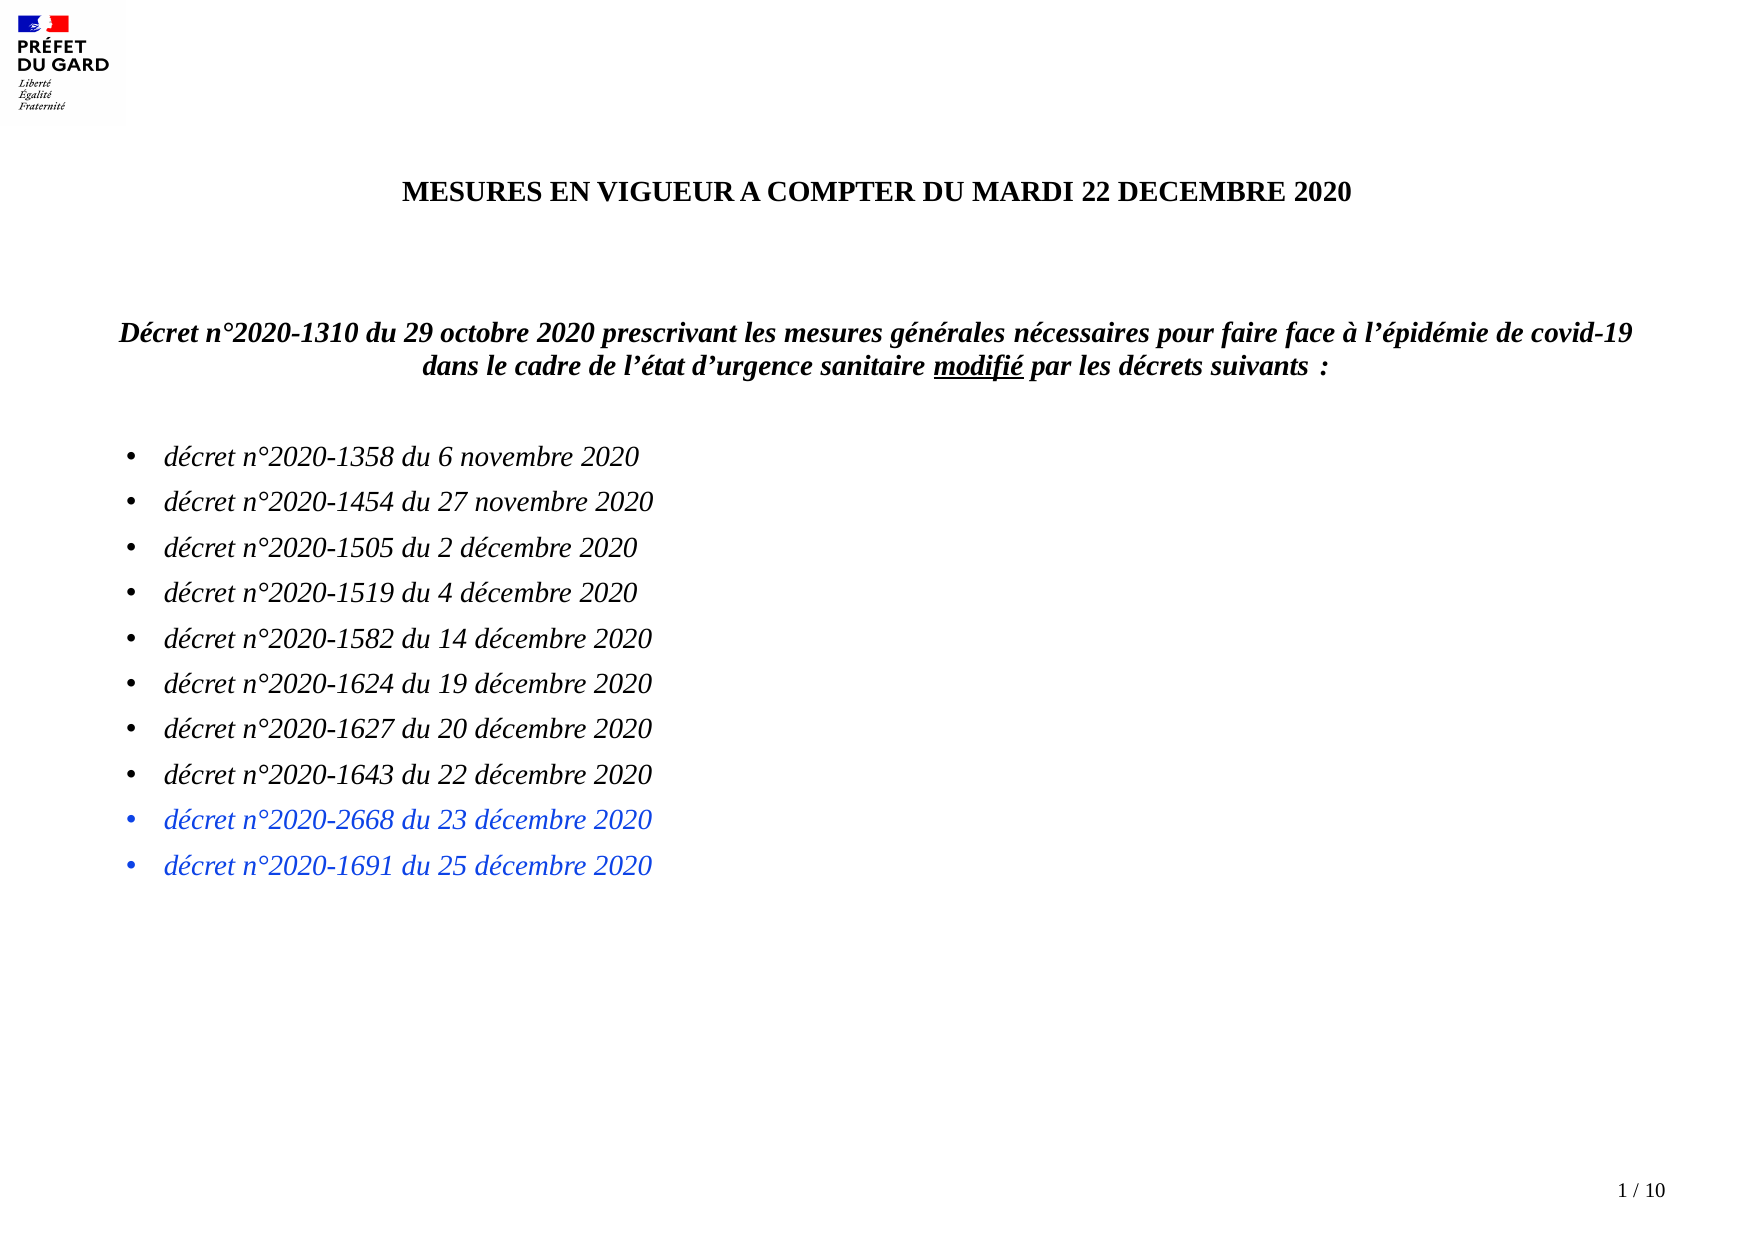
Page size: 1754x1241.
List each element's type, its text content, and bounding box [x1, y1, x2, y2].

list décret n°2020-1519 du 4 décembre 2020 [126, 576, 1665, 609]
list décret n°2020-1643 du 22 décembre 2020 [126, 757, 1665, 791]
list décret n°2020-1505 du 2 décembre 2020 [126, 530, 1665, 564]
list décret n°2020-2668 du 23 décembre 2020 [126, 803, 1665, 836]
list décret n°2020-1691 du 25 décembre 2020 [126, 848, 1665, 882]
list décret n°2020-1624 du 19 décembre 2020 [126, 666, 1665, 700]
text MESURES EN VIGUEUR A COMPTER DU MARDI 22 DECEMBRE 2020 [88, 175, 1665, 208]
picture [0, 0, 127, 126]
list décret n°2020-1454 du 27 novembre 2020 [126, 485, 1665, 518]
list décret n°2020-1358 du 6 novembre 2020 [126, 439, 1665, 473]
list décret n°2020-1582 du 14 décembre 2020 [126, 621, 1665, 654]
text Décret n°2020-1310 du 29 octobre 2020 prescrivant les mesures générales nécessaires pour faire face à l’épidémie de covid-19 dans le cadre de l’état d’urgence sanitaire modifié par les décrets suivants : [88, 315, 1665, 382]
list décret n°2020-1627 du 20 décembre 2020 [126, 712, 1665, 745]
